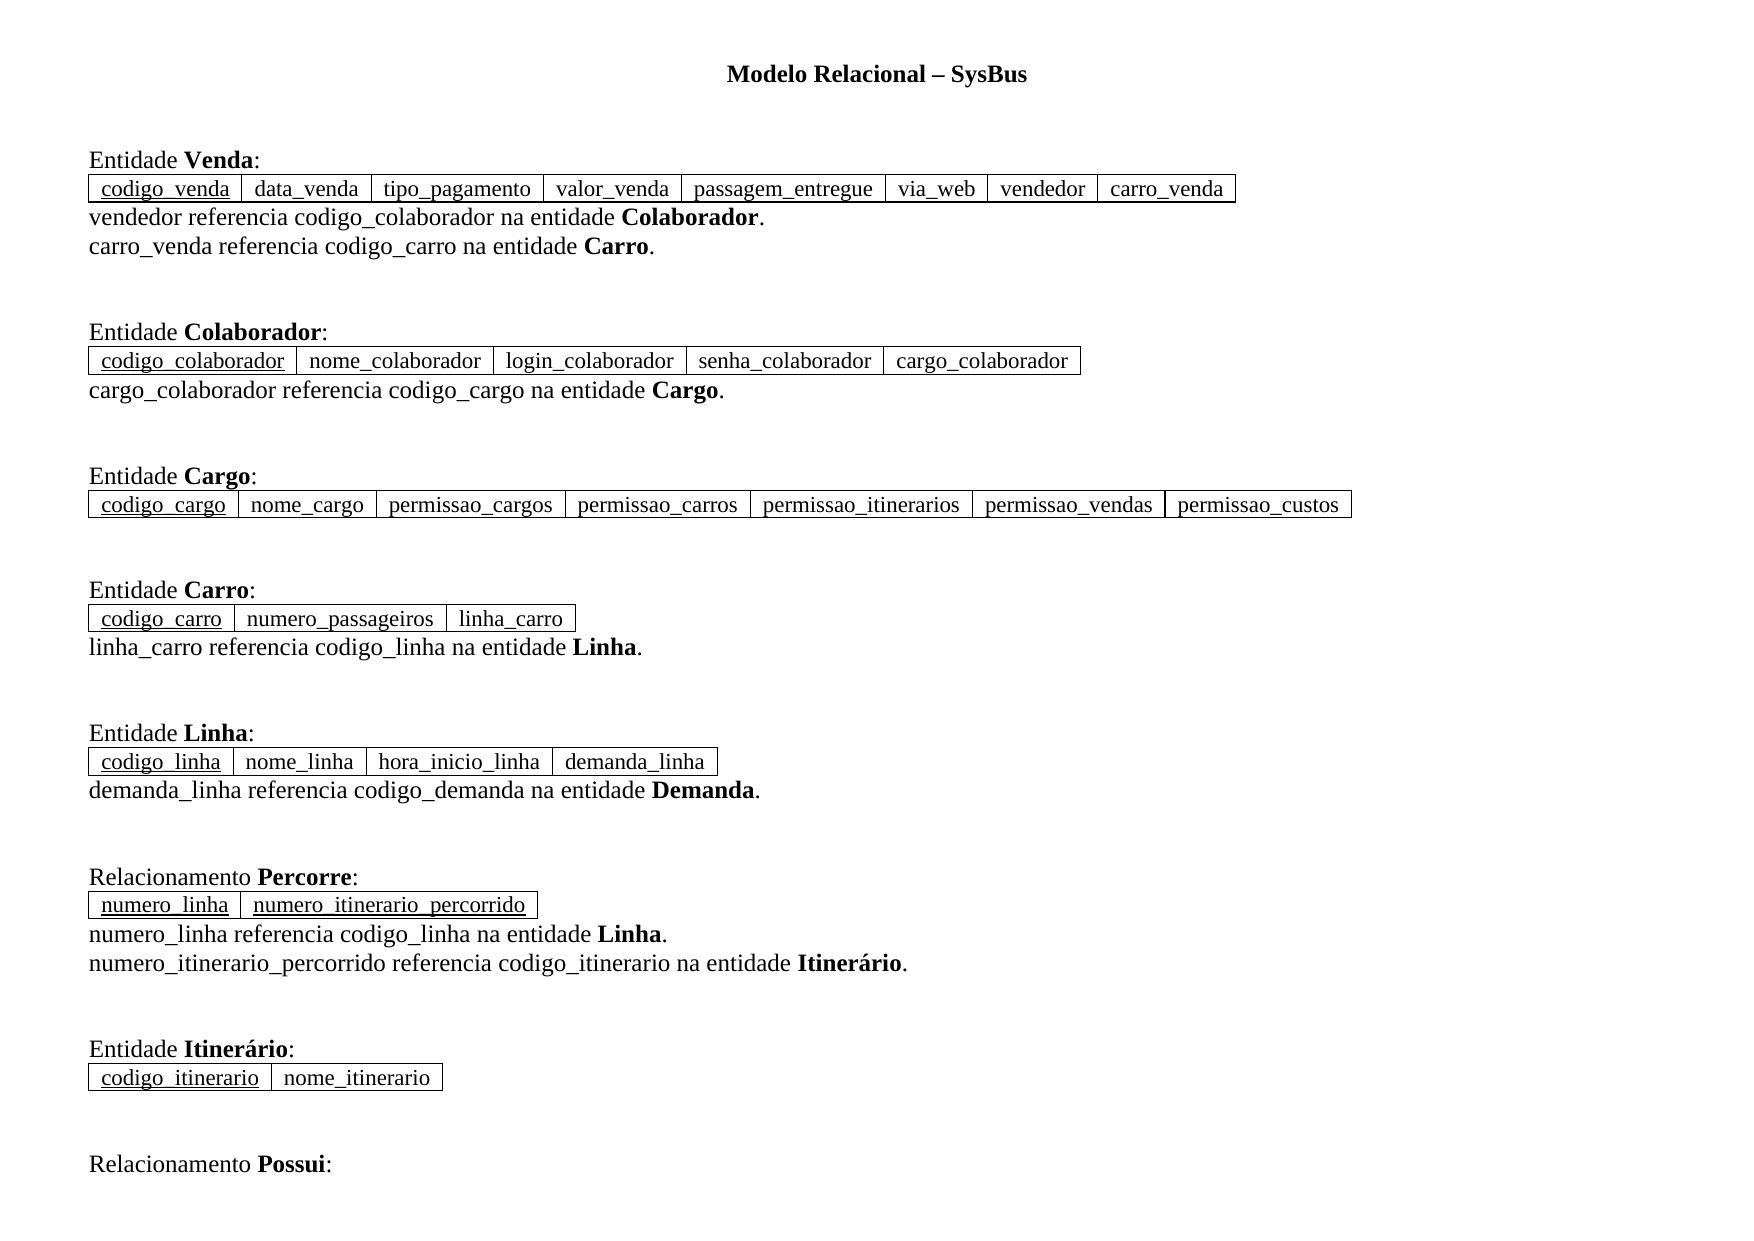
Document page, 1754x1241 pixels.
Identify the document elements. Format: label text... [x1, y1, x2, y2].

text Entidade Linha: [89, 718, 1665, 747]
table_header numero_itinerario_percorrido [241, 892, 537, 918]
text demanda_linha referencia codigo_demanda na entidade Demanda. [89, 776, 1665, 804]
text Entidade Carro: [89, 575, 1665, 604]
table_header nome_colaborador [297, 347, 493, 374]
table_header codigo_colaborador [89, 347, 296, 374]
text carro_venda referencia codigo_carro na entidade Carro. [89, 231, 1665, 260]
table_header codigo_cargo [89, 491, 238, 517]
text Relacionamento Percorre: [89, 862, 1665, 891]
table_header nome_linha [234, 748, 366, 774]
table_header permissao_custos [1166, 491, 1351, 517]
text linha_carro referencia codigo_linha na entidade Linha. [89, 632, 1665, 661]
table_header codigo_carro [89, 605, 234, 631]
table_header tipo_pagamento [372, 175, 543, 201]
table_header nome_itinerario [272, 1064, 442, 1090]
table_header demanda_linha [553, 748, 717, 774]
table_header permissao_carros [566, 491, 750, 517]
text cargo_colaborador referencia codigo_cargo na entidade Cargo. [89, 375, 1665, 403]
table_header codigo_venda [89, 175, 241, 201]
table_header carro_venda [1098, 175, 1235, 201]
text numero_linha referencia codigo_linha na entidade Linha. [89, 919, 1665, 948]
text vendedor referencia codigo_colaborador na entidade Colaborador. [89, 202, 1665, 231]
text Entidade Venda: [89, 145, 1665, 174]
text Entidade Cargo: [89, 461, 1665, 490]
table_header hora_inicio_linha [367, 748, 552, 774]
text Modelo Relacional – SysBus [89, 59, 1665, 88]
table_header data_venda [242, 175, 371, 201]
table_header vendedor [988, 175, 1097, 201]
table_header numero_passageiros [235, 605, 446, 631]
table_header valor_venda [544, 175, 681, 201]
table_header cargo_colaborador [884, 347, 1080, 374]
text Entidade Colaborador: [89, 317, 1665, 346]
table_header permissao_itinerarios [751, 491, 972, 517]
table_header passagem_entregue [682, 175, 885, 201]
text Entidade Itinerário: [89, 1034, 1665, 1063]
table_header permissao_vendas [973, 491, 1164, 517]
table_header numero_linha [89, 892, 240, 918]
table_header via_web [886, 175, 987, 201]
table_header linha_carro [447, 605, 575, 631]
text Relacionamento Possui: [89, 1149, 1665, 1177]
table_header codigo_itinerario [89, 1064, 271, 1090]
text numero_itinerario_percorrido referencia codigo_itinerario na entidade Itinerário. [89, 948, 1665, 976]
table_header senha_colaborador [687, 347, 883, 374]
table_header codigo_linha [89, 748, 233, 774]
table_header nome_cargo [239, 491, 376, 517]
table_header permissao_cargos [377, 491, 565, 517]
table_header login_colaborador [494, 347, 686, 374]
